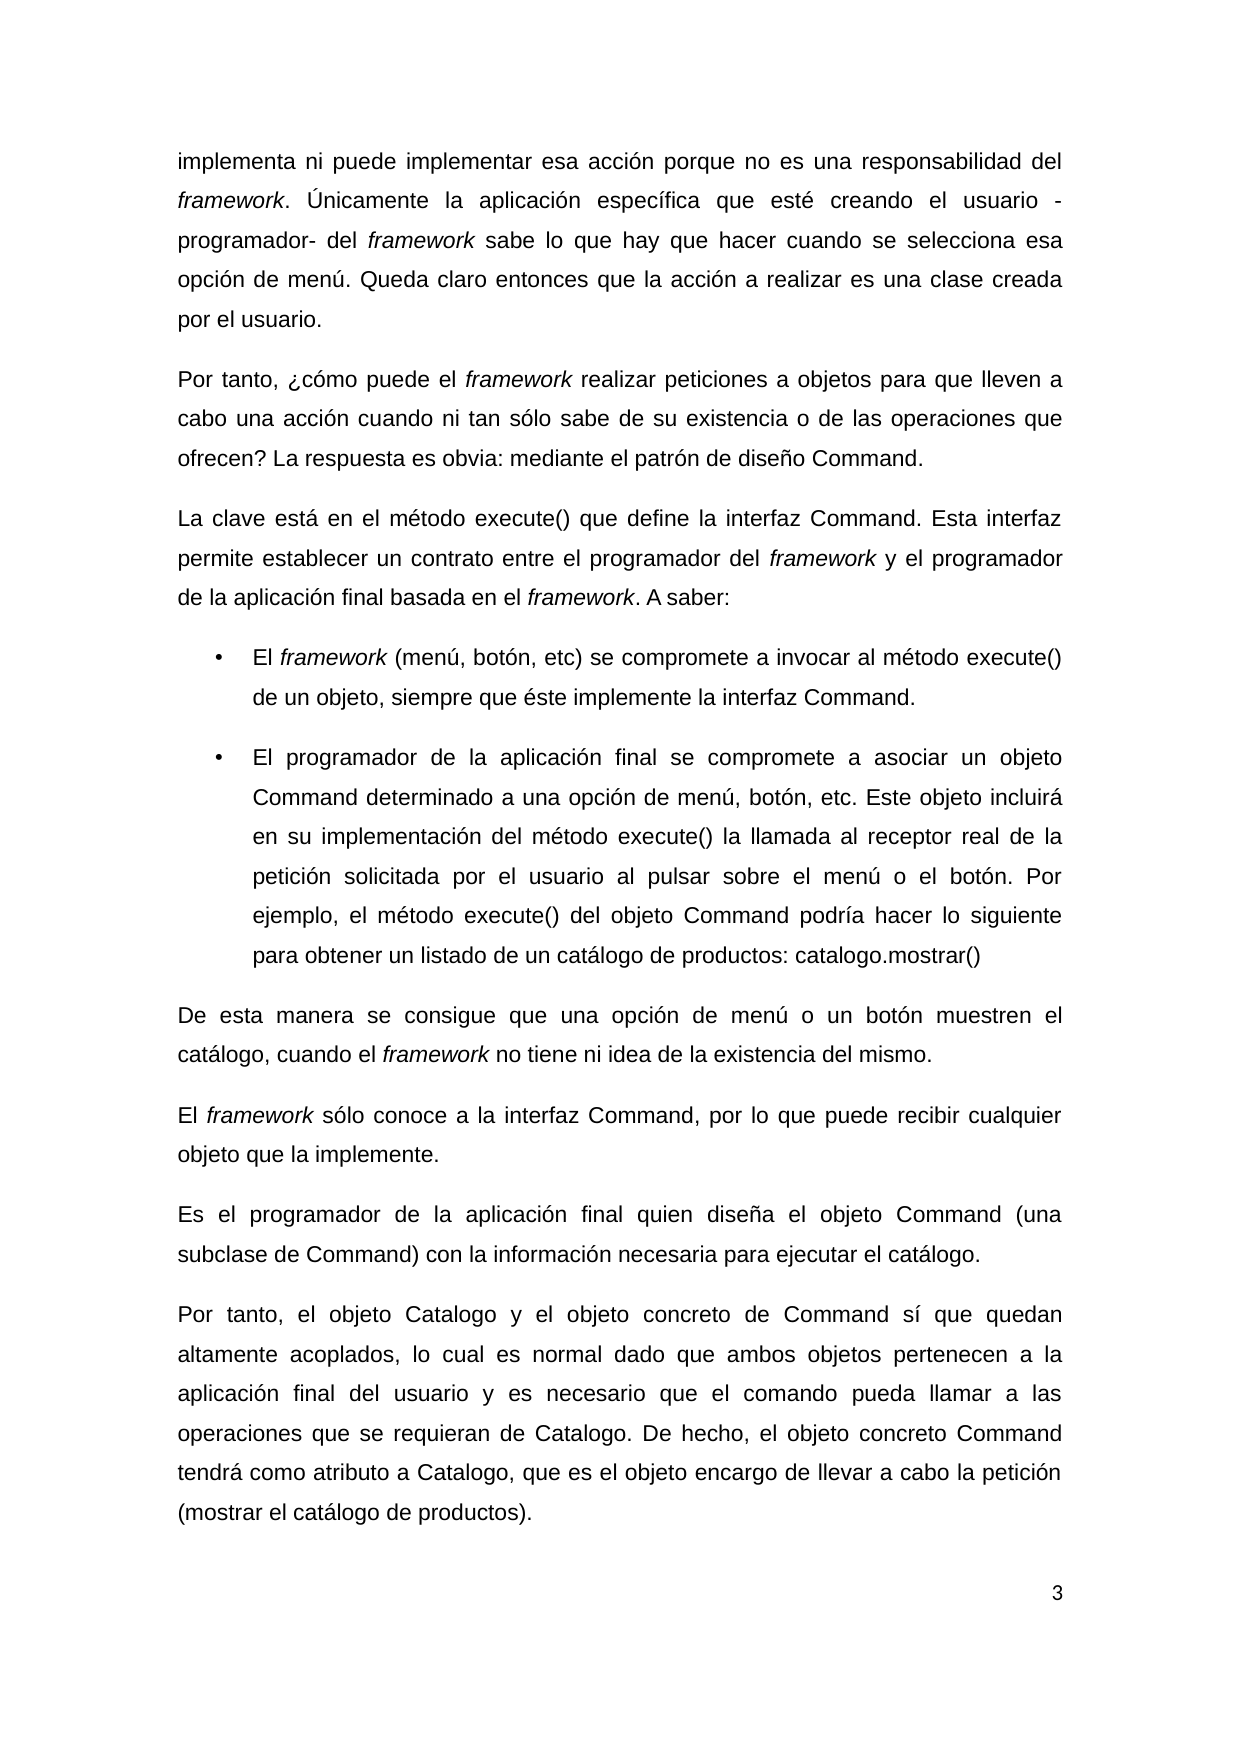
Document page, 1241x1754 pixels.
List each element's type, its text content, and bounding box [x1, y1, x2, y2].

text implementa ni puede implementar esa acción porque no es una responsabilidad del framework. Únicamente la aplicación específica que esté creando el usuario -programador- del framework sabe lo que hay que hacer cuando se selecciona esa opción de menú. Queda claro entonces que la acción a realizar es una clase creada por el usuario. [177, 148, 1063, 332]
text Por tanto, el objeto Catalogo y el objeto concreto de Command sí que quedan altamente acoplados, lo cual es normal dado que ambos objetos pertenecen a la aplicación final del usuario y es necesario que el comando pueda llamar a las operaciones que se requieran de Catalogo. De hecho, el objeto concreto Command tendrá como atributo a Catalogo, que es el objeto encargo de llevar a cabo la petición (mostrar el catálogo de productos). [177, 1301, 1063, 1525]
list El framework (menú, botón, etc) se compromete a invocar al método execute() de un objeto, siempre que éste implemente la interfaz Command. [215, 644, 1063, 710]
text El framework sólo conoce a la interfaz Command, por lo que puede recibir cualquier objeto que la implemente. [177, 1102, 1063, 1167]
text La clave está en el método execute() que define la interfaz Command. Esta interfaz permite establecer un contrato entre el programador del framework y el programador de la aplicación final basada en el framework. A saber: [177, 505, 1063, 610]
text De esta manera se consigue que una opción de menú o un botón muestren el catálogo, cuando el framework no tiene ni idea de la existencia del mismo. [177, 1002, 1063, 1068]
text Es el programador de la aplicación final quien diseña el objeto Command (una subclase de Command) con la información necesaria para ejecutar el catálogo. [177, 1201, 1063, 1267]
list El programador de la aplicación final se compromete a asociar un objeto Command determinado a una opción de menú, botón, etc. Este objeto incluirá en su implementación del método execute() la llamada al receptor real de la petición solicitada por el usuario al pulsar sobre el menú o el botón. Por ejemplo, el método execute() del objeto Command podría hacer lo siguiente para obtener un listado de un catálogo de productos: catalogo.mostrar() [215, 744, 1063, 968]
text Por tanto, ¿cómo puede el framework realizar peticiones a objetos para que lleven a cabo una acción cuando ni tan sólo sabe de su existencia o de las operaciones que ofrecen? La respuesta es obvia: mediante el patrón de diseño Command. [177, 366, 1063, 471]
